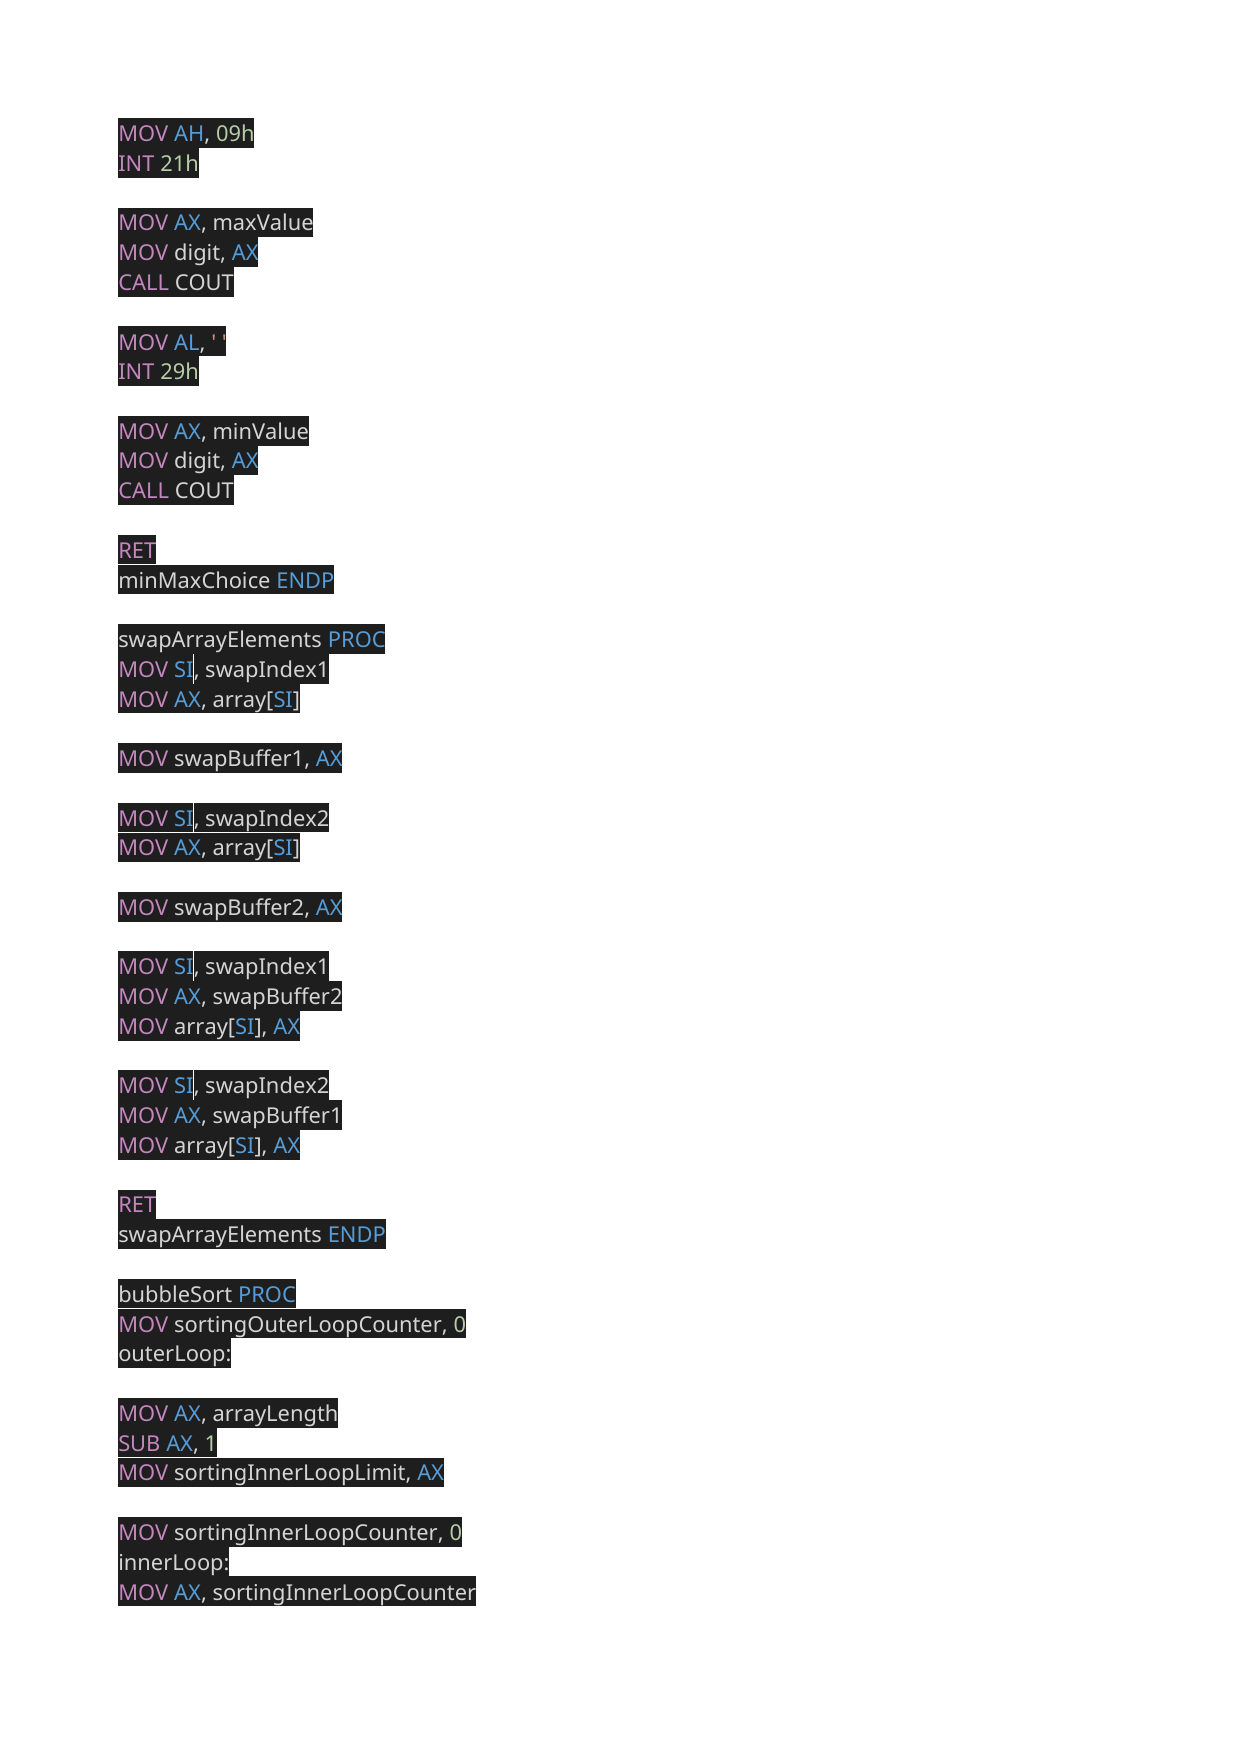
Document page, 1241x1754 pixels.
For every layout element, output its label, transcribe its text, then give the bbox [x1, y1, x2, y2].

text MOV AL, ' ' [118, 326, 1122, 356]
text minMaxChoice ENDP [118, 564, 1122, 594]
text MOV array[SI], AX [118, 1011, 1122, 1041]
text SUB AX, 1 [118, 1428, 1122, 1457]
text INT 29h [118, 356, 1122, 386]
text CALL COUT [118, 475, 1122, 505]
text MOV SI, swapIndex2 [118, 803, 1122, 832]
text MOV AX, swapBuffer2 [118, 981, 1122, 1011]
text innerLoop: [118, 1547, 1122, 1576]
text MOV swapBuffer1, AX [118, 743, 1122, 773]
text MOV AH, 09h [118, 118, 1122, 148]
text MOV SI, swapIndex1 [118, 951, 1122, 981]
text MOV digit, AX [118, 446, 1122, 475]
text MOV SI, swapIndex2 [118, 1070, 1122, 1100]
text RET [118, 535, 1122, 564]
text MOV AX, array[SI] [118, 684, 1122, 713]
text outerLoop: [118, 1338, 1122, 1368]
text MOV AX, sortingInnerLoopCounter [118, 1576, 1122, 1606]
text swapArrayElements PROC [118, 624, 1122, 654]
text MOV sortingOuterLoopCounter, 0 [118, 1308, 1122, 1338]
text bubbleSort PROC [118, 1279, 1122, 1308]
text MOV AX, array[SI] [118, 832, 1122, 862]
text MOV AX, maxValue [118, 207, 1122, 237]
text MOV digit, AX [118, 237, 1122, 267]
text swapArrayElements ENDP [118, 1219, 1122, 1249]
text MOV AX, minValue [118, 416, 1122, 446]
text MOV SI, swapIndex1 [118, 654, 1122, 684]
text MOV AX, arrayLength [118, 1398, 1122, 1428]
text RET [118, 1189, 1122, 1219]
text MOV AX, swapBuffer1 [118, 1100, 1122, 1130]
text INT 21h [118, 148, 1122, 178]
text MOV sortingInnerLoopLimit, AX [118, 1457, 1122, 1487]
text MOV swapBuffer2, AX [118, 892, 1122, 922]
text CALL COUT [118, 267, 1122, 297]
text MOV sortingInnerLoopCounter, 0 [118, 1517, 1122, 1547]
text MOV array[SI], AX [118, 1130, 1122, 1160]
